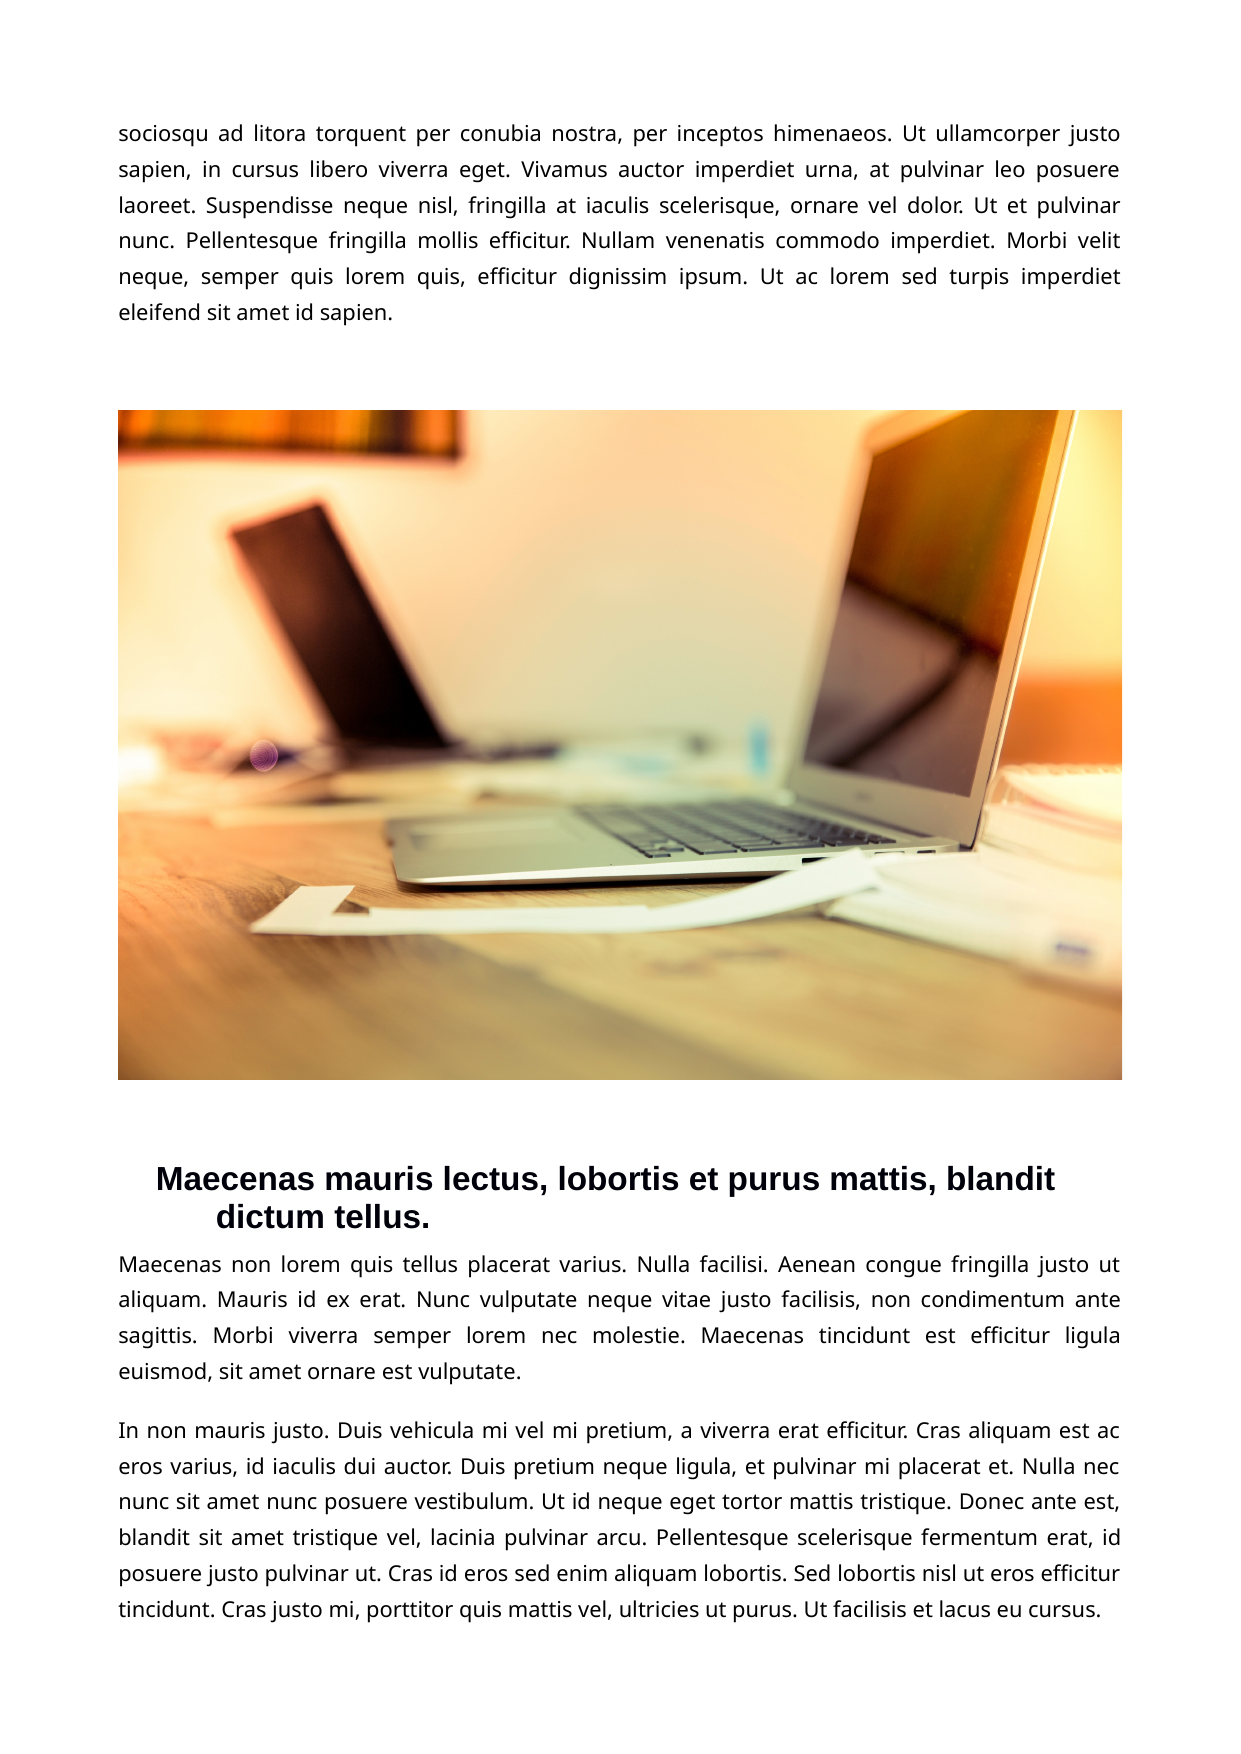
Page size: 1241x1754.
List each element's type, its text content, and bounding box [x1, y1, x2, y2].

text In non mauris justo. Duis vehicula mi vel mi pretium, a viverra erat efficitur. Cras aliquam est ac eros varius, id iaculis dui auctor. Duis pretium neque ligula, et pulvinar mi placerat et. Nulla nec nunc sit amet nunc posuere vestibulum. Ut id neque eget tortor mattis tristique. Donec ante est, blandit sit amet tristique vel, lacinia pulvinar arcu. Pellentesque scelerisque fermentum erat, id posuere justo pulvinar ut. Cras id eros sed enim aliquam lobortis. Sed lobortis nisl ut eros efficitur tincidunt. Cras justo mi, porttitor quis mattis vel, ultricies ut purus. Ut facilisis et lacus eu cursus. [118, 1415, 1122, 1623]
text Maecenas non lorem quis tellus placerat varius. Nulla facilisi. Aenean congue fringilla justo ut aliquam. Mauris id ex erat. Nunc vulputate neque vitae justo facilisis, non condimentum ante sagittis. Morbi viverra semper lorem nec molestie. Maecenas tincidunt est efficitur ligula euismod, sit amet ornare est vulputate. [118, 1248, 1122, 1386]
text sociosqu ad litora torquent per conubia nostra, per inceptos himenaeos. Ut ullamcorper justo sapien, in cursus libero viverra eget. Vivamus auctor imperdiet urna, at pulvinar leo posuere laoreet. Suspendisse neque nisl, fringilla at iaculis scelerisque, ornare vel dolor. Ut et pulvinar nunc. Pellentesque fringilla mollis efficitur. Nullam venenatis commodo imperdiet. Morbi velit neque, semper quis lorem quis, efficitur dignissim ipsum. Ut ac lorem sed turpis imperdiet eleifend sit amet id sapien. [118, 118, 1122, 327]
subtitle Maecenas mauris lectus, lobortis et purus mattis, blandit dictum tellus. [156, 1159, 1122, 1236]
picture [118, 410, 1123, 1080]
